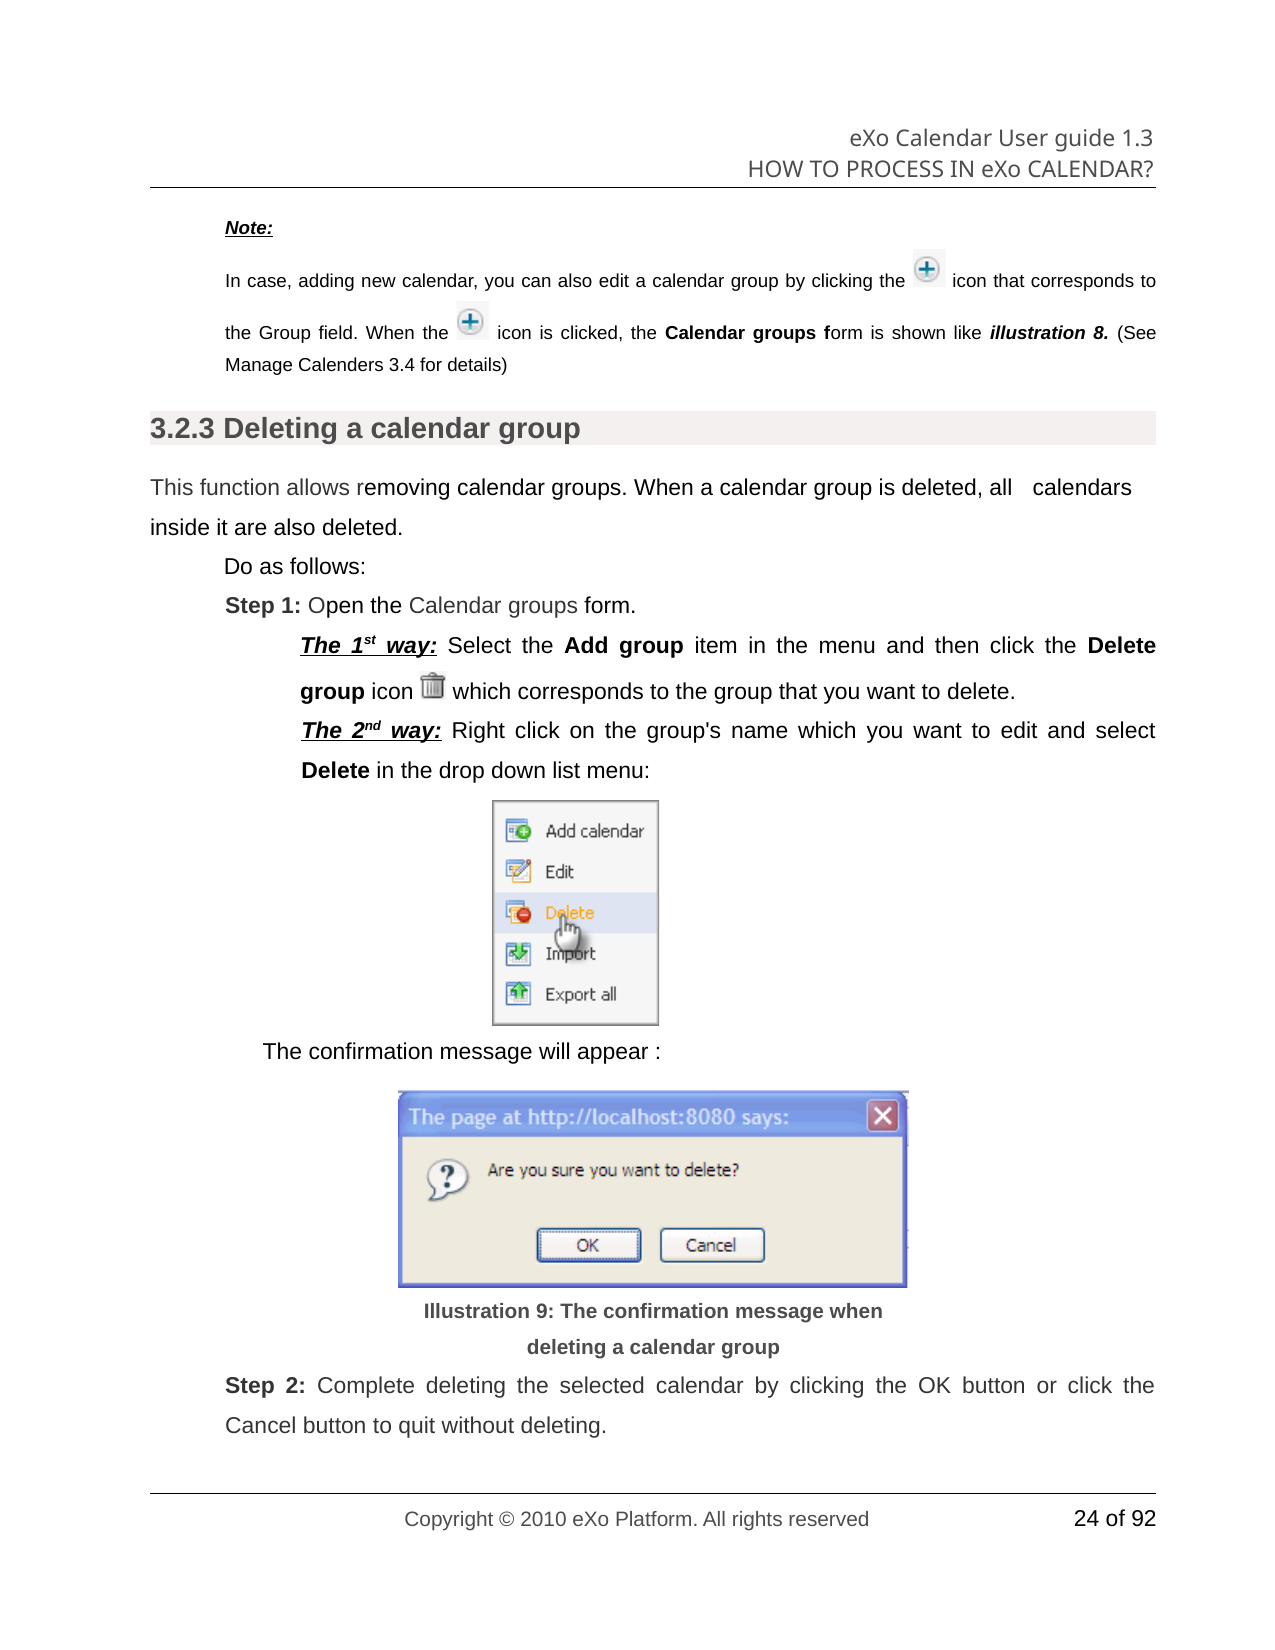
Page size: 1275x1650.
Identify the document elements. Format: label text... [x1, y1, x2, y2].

subtitle Deleting a calendar group [150, 411, 1156, 445]
picture [913, 249, 946, 287]
picture [456, 301, 490, 340]
list Step 1: Open the Calendar groups form. [187, 592, 1156, 619]
text This function allows removing calendar groups. When a calendar group is deleted, all calendars inside it are also deleted. [150, 474, 1156, 540]
list Note: [187, 217, 1156, 239]
list In case, adding new calendar, you can also edit a calendar group by clicking the icon that corresponds to the Group field. When the icon is clicked, the Calendar groups form is shown like illustration 8. (See Manage Calenders 3.4 for details) [187, 249, 1156, 375]
picture [492, 800, 660, 1026]
picture [398, 1090, 909, 1288]
list Step 2: Complete deleting the selected calendar by clicking the OK button or click the Cancel button to quit without deleting. [187, 1078, 1156, 1438]
list The confirmation message will appear : [225, 796, 1156, 1064]
text Do as follows: [150, 553, 1156, 579]
list The 2nd way: Right click on the group's name which you want to edit and select Delete in the drop down list menu: [264, 717, 1156, 783]
picture [419, 671, 447, 700]
list The 1st way: Select the Add group item in the menu and then click the Delete group icon which corresponds to the group that you want to delete. [262, 632, 1156, 704]
list Illustration 9: The confirmation message when deleting a calendar group [398, 1288, 909, 1359]
